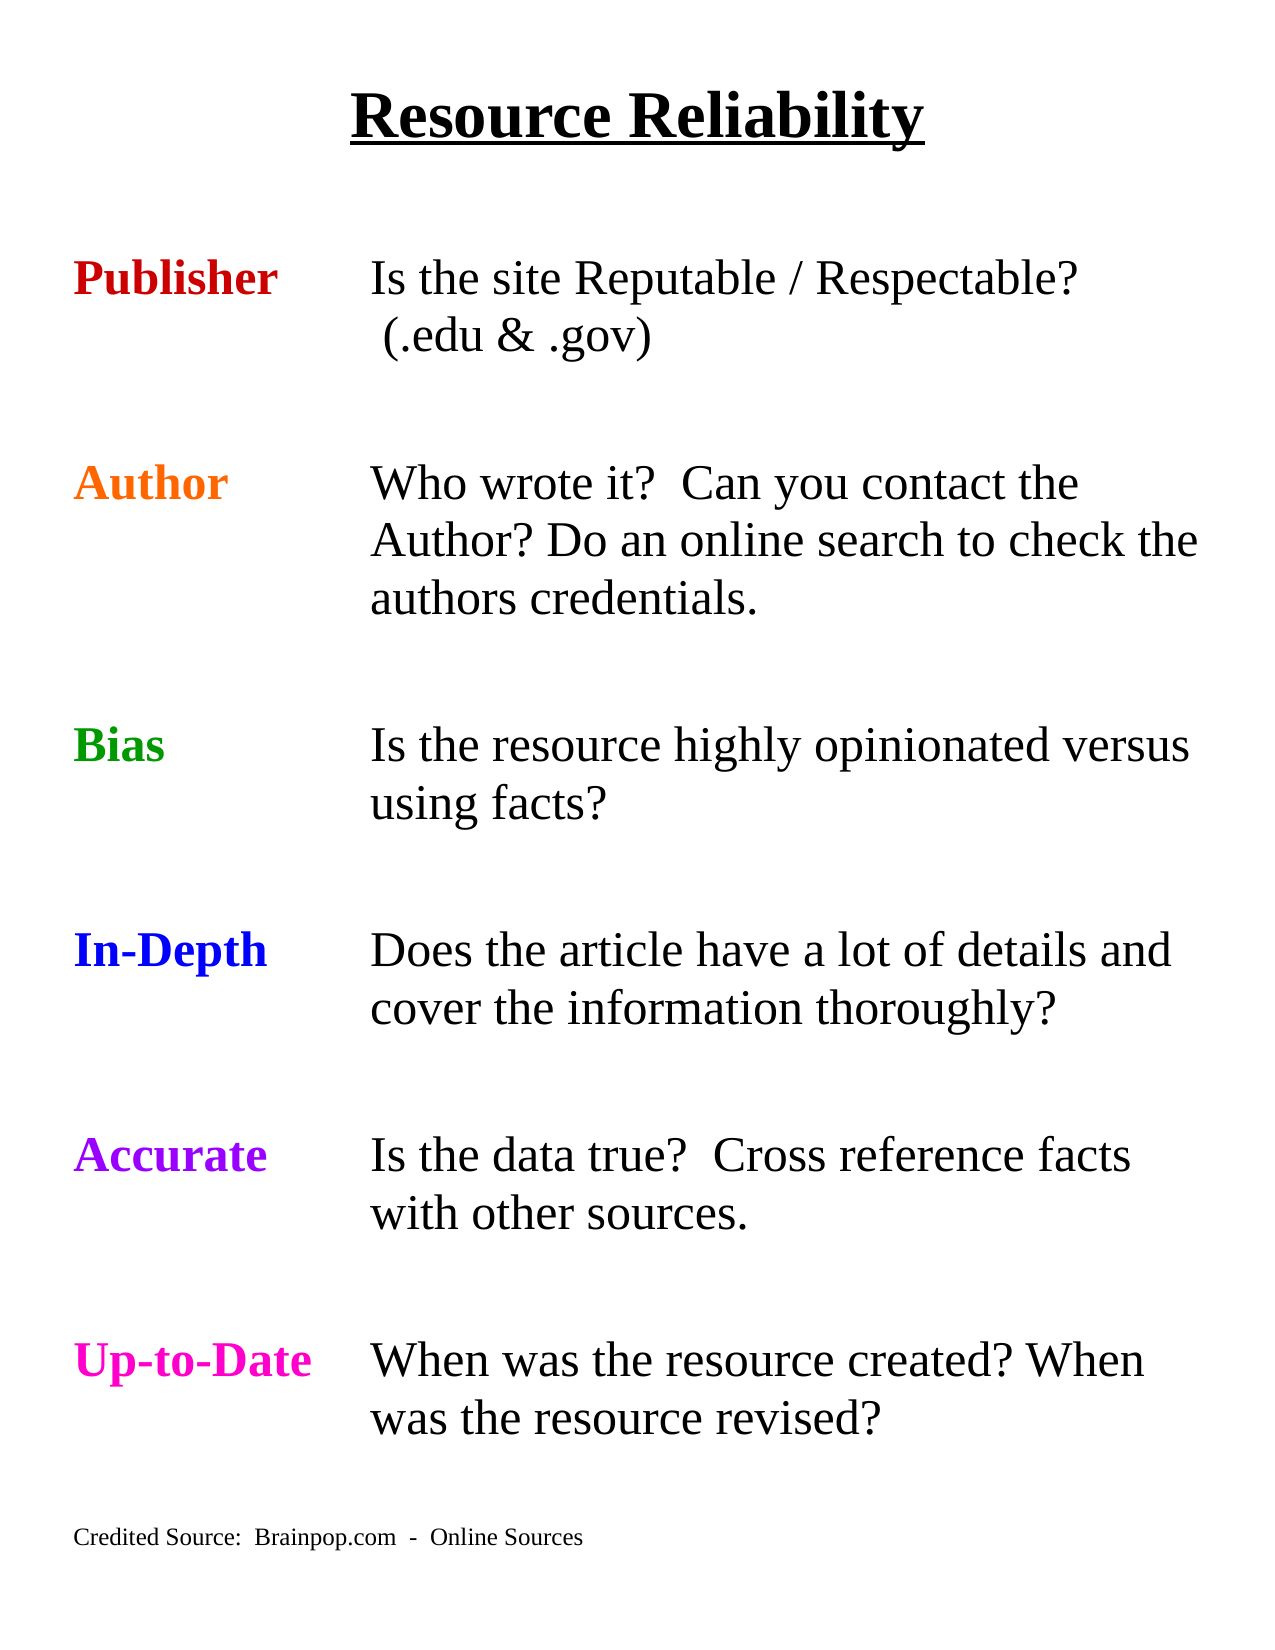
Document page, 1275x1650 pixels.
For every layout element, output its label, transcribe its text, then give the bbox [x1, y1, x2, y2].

text In-Depth Does the article have a lot of details and cover the information thoroughly? [73, 920, 1200, 1035]
text Resource Reliability [75, 75, 1200, 152]
text (.edu & .gov) [73, 305, 1200, 362]
text Author Who wrote it? Can you contact the Author? Do an online search to check the authors credentials. [73, 452, 1200, 625]
text Bias Is the resource highly opinionated versus using facts? [73, 715, 1200, 830]
text Credited Source: Brainpop.com - Online Sources [73, 1522, 1200, 1551]
text Up-to-Date When was the resource created? When was the resource revised? [73, 1330, 1200, 1445]
text Publisher Is the site Reputable / Respectable? [73, 247, 1200, 305]
text Accurate Is the data true? Cross reference facts with other sources. [73, 1125, 1200, 1240]
